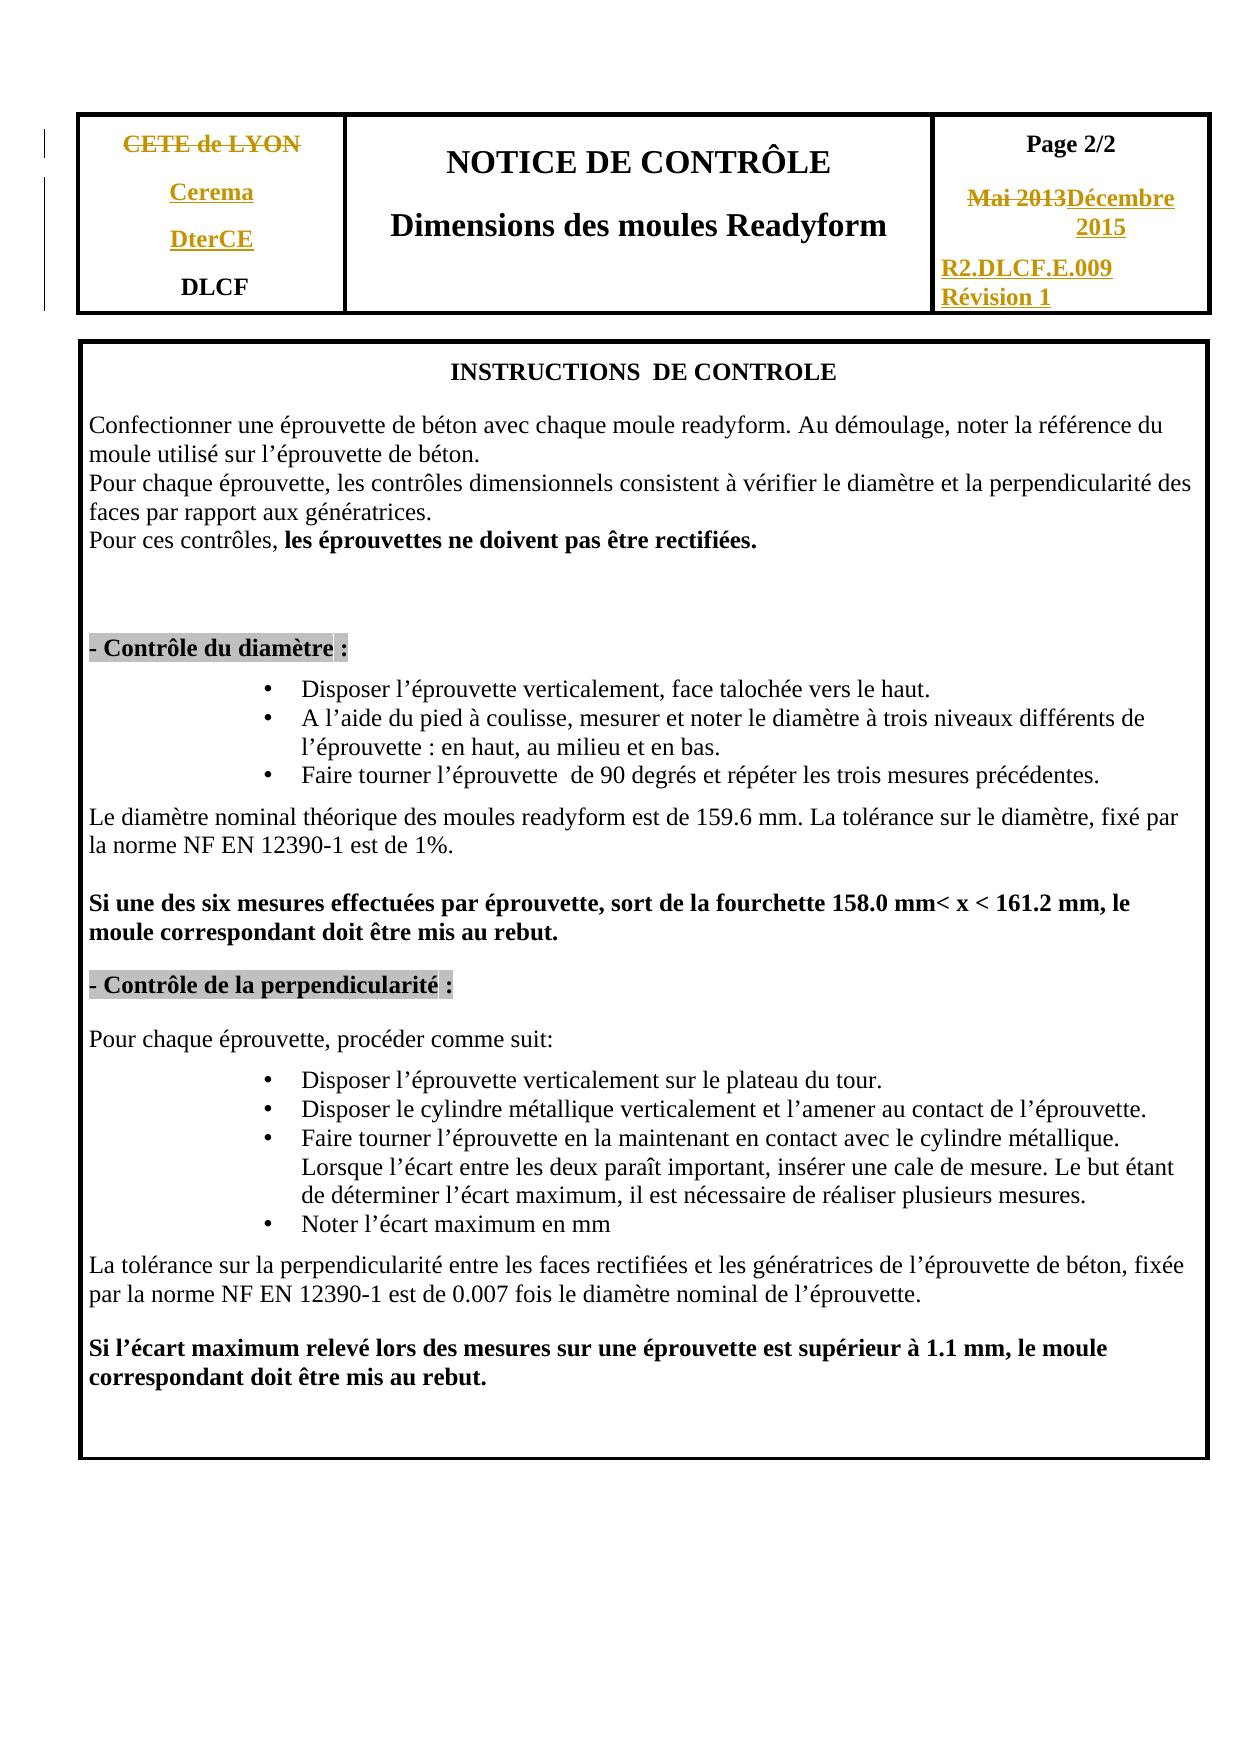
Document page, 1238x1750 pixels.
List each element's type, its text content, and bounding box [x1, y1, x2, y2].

table_header INSTRUCTIONS DE CONTROLE Confectionner une éprouvette de béton avec chaque moule readyform. Au démoulage, noter la référence du moule utilisé sur l’éprouvette de béton. Pour chaque éprouvette, les contrôles dimensionnels consistent à vérifier le diamètre et la perpendicularité des faces par rapport aux génératrices. Pour ces contrôles, les éprouvettes ne doivent pas être rectifiées. - Contrôle du diamètre : Disposer l’éprouvette verticalement, face talochée vers le haut. A l’aide du pied à coulisse, mesurer et noter le diamètre à trois niveaux différents de l’éprouvette : en haut, au milieu et en bas. Faire tourner l’éprouvette de 90 degrés et répéter les trois mesures précédentes. Le diamètre nominal théorique des moules readyform est de 159.6 mm. La tolérance sur le diamètre, fixé par la norme NF EN 12390-1 est de 1%. Si une des six mesures effectuées par éprouvette, sort de la fourchette 158.0 mm< x < 161.2 mm, le moule correspondant doit être mis au rebut. - Contrôle de la perpendicularité : Pour chaque éprouvette, procéder comme suit: Disposer l’éprouvette verticalement sur le plateau du tour. Disposer le cylindre métallique verticalement et l’amener au contact de l’éprouvette. Faire tourner l’éprouvette en la maintenant en contact avec le cylindre métallique. Lorsque l’écart entre les deux paraît important, insérer une cale de mesure. Le but étant de déterminer l’écart maximum, il est nécessaire de réaliser plusieurs mesures. Noter l’écart maximum en mm La tolérance sur la perpendicularité entre les faces rectifiées et les génératrices de l’éprouvette de béton, fixée par la norme NF EN 12390-1 est de 0.007 fois le diamètre nominal de l’éprouvette. Si l’écart maximum relevé lors des mesures sur une éprouvette est supérieur à 1.1 mm, le moule correspondant doit être mis au rebut. [83, 344, 1205, 1457]
